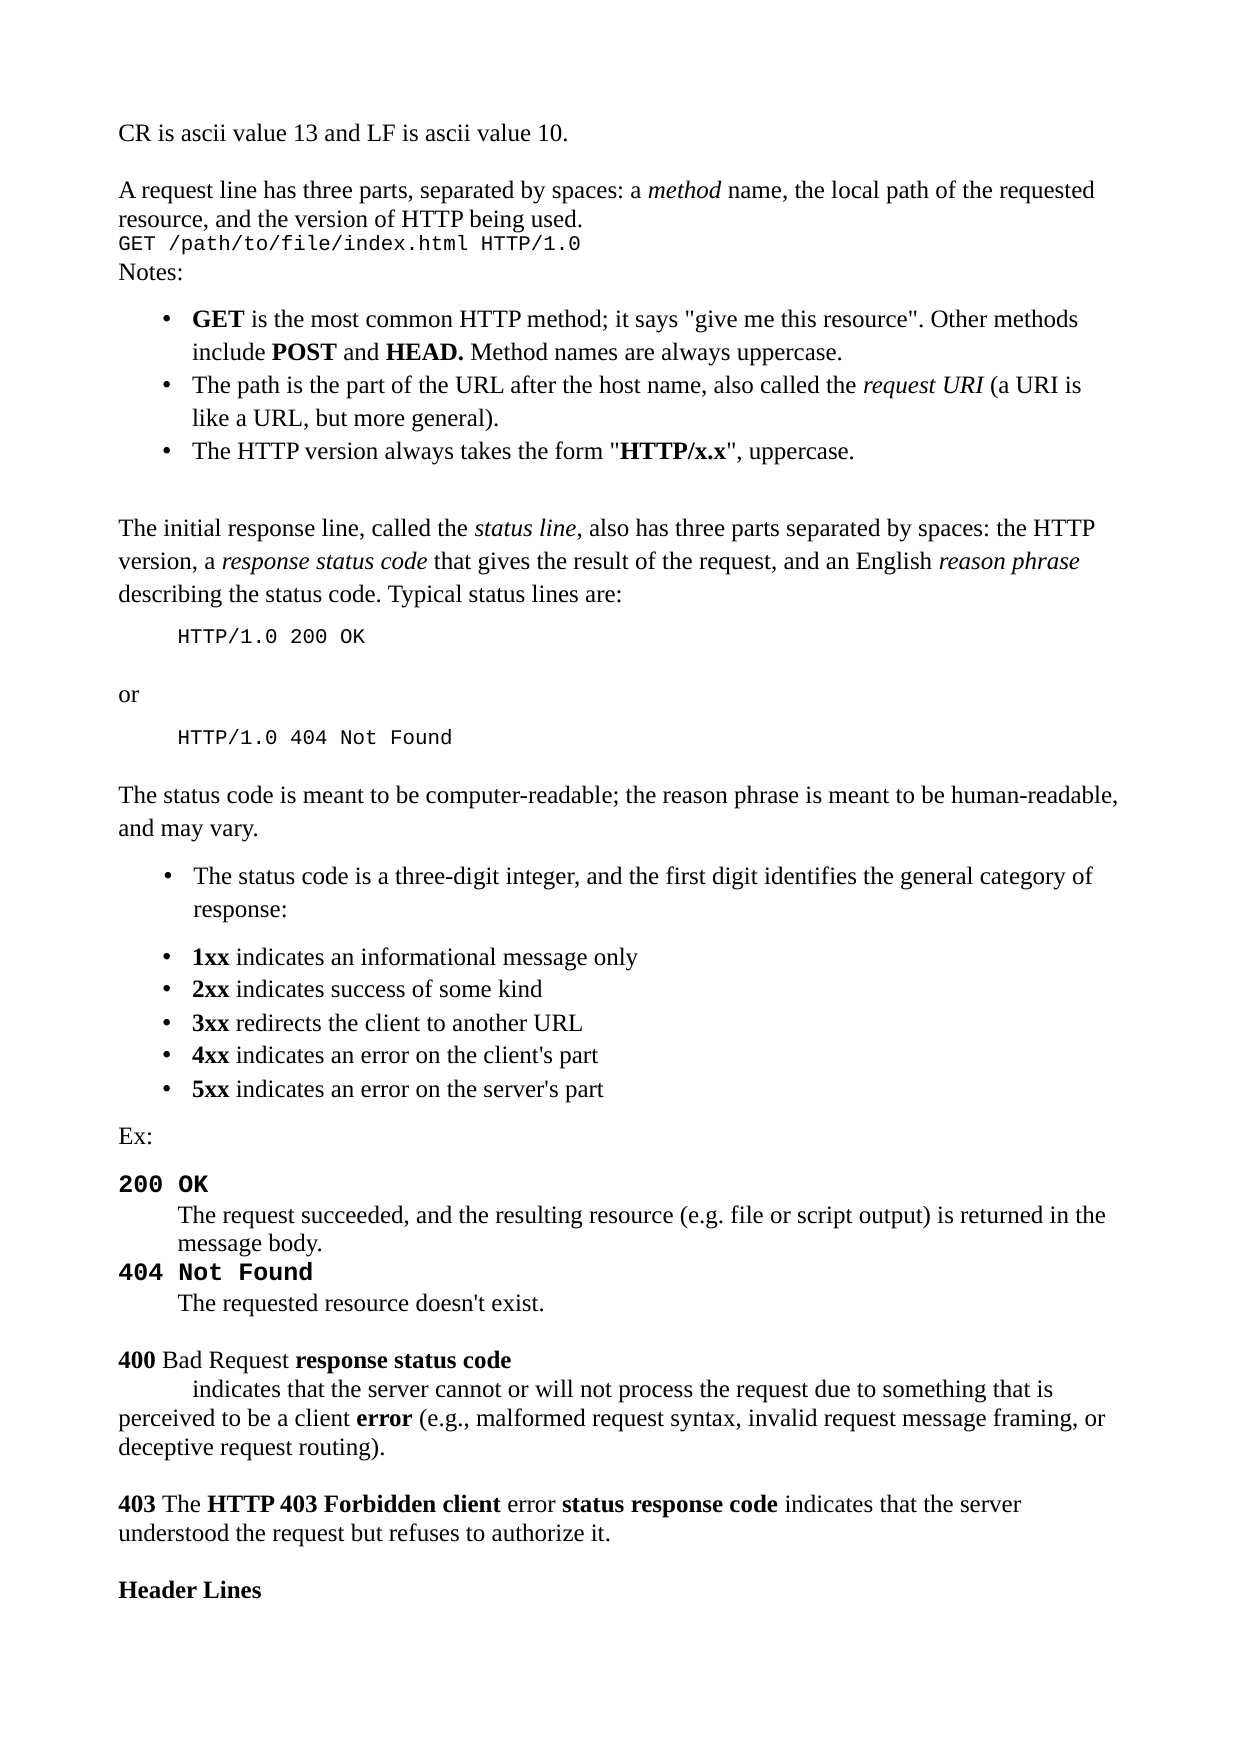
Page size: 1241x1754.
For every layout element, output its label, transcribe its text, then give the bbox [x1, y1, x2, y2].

list The path is the part of the URL after the host name, also called the request URI (a URI is like a URL, but more general). [162, 370, 1122, 432]
list 403 The HTTP 403 Forbidden client error status response code indicates that the server understood the request but refuses to authorize it. [118, 1489, 1122, 1547]
list 1xx indicates an informational message only [162, 942, 1122, 970]
text A request line has three parts, separated by spaces: a method name, the local path of the requested resource, and the version of HTTP being used. [118, 176, 1122, 233]
text HTTP/1.0 200 OK [177, 626, 1063, 650]
subtitle 404 Not Found [118, 1257, 1122, 1288]
list The requested resource doesn't exist. [177, 1288, 1122, 1317]
list The HTTP version always takes the form "HTTP/x.x", uppercase. [162, 436, 1122, 465]
list GET is the most common HTTP method; it says "give me this resource". Other methods include POST and HEAD. Method names are always uppercase. [162, 304, 1122, 366]
list 400 Bad Request response status code [118, 1346, 1122, 1374]
list Header Lines [118, 1576, 1122, 1604]
list 3xx redirects the client to another URL [162, 1008, 1122, 1036]
list The request succeeded, and the resulting resource (e.g. file or script output) is returned in the message body. [177, 1200, 1122, 1257]
text GET /path/to/file/index.html HTTP/1.0 [118, 233, 1122, 257]
text The initial response line, called the status line, also has three parts separated by spaces: the HTTP version, a response status code that gives the result of the request, and an English reason phrase describing the status code. Typical status lines are: [118, 513, 1122, 608]
list The status code is a three-digit integer, and the first digit identifies the general category of response: [164, 861, 1122, 923]
text Ex: [118, 1121, 1122, 1150]
text CR is ascii value 13 and LF is ascii value 10. [118, 118, 1122, 147]
list 5xx indicates an error on the server's part [162, 1074, 1122, 1102]
subtitle 200 OK [118, 1169, 1122, 1200]
list 2xx indicates success of some kind [162, 974, 1122, 1003]
text The status code is meant to be computer-readable; the reason phrase is meant to be human-readable, and may vary. [118, 780, 1122, 842]
list 4xx indicates an error on the client's part [162, 1041, 1122, 1069]
list indicates that the server cannot or will not process the request due to something that is perceived to be a client error (e.g., malformed request syntax, invalid request message framing, or deceptive request routing). [118, 1374, 1122, 1461]
text HTTP/1.0 404 Not Found [177, 727, 1063, 751]
text or [118, 679, 1122, 708]
text Notes: [118, 257, 1122, 286]
